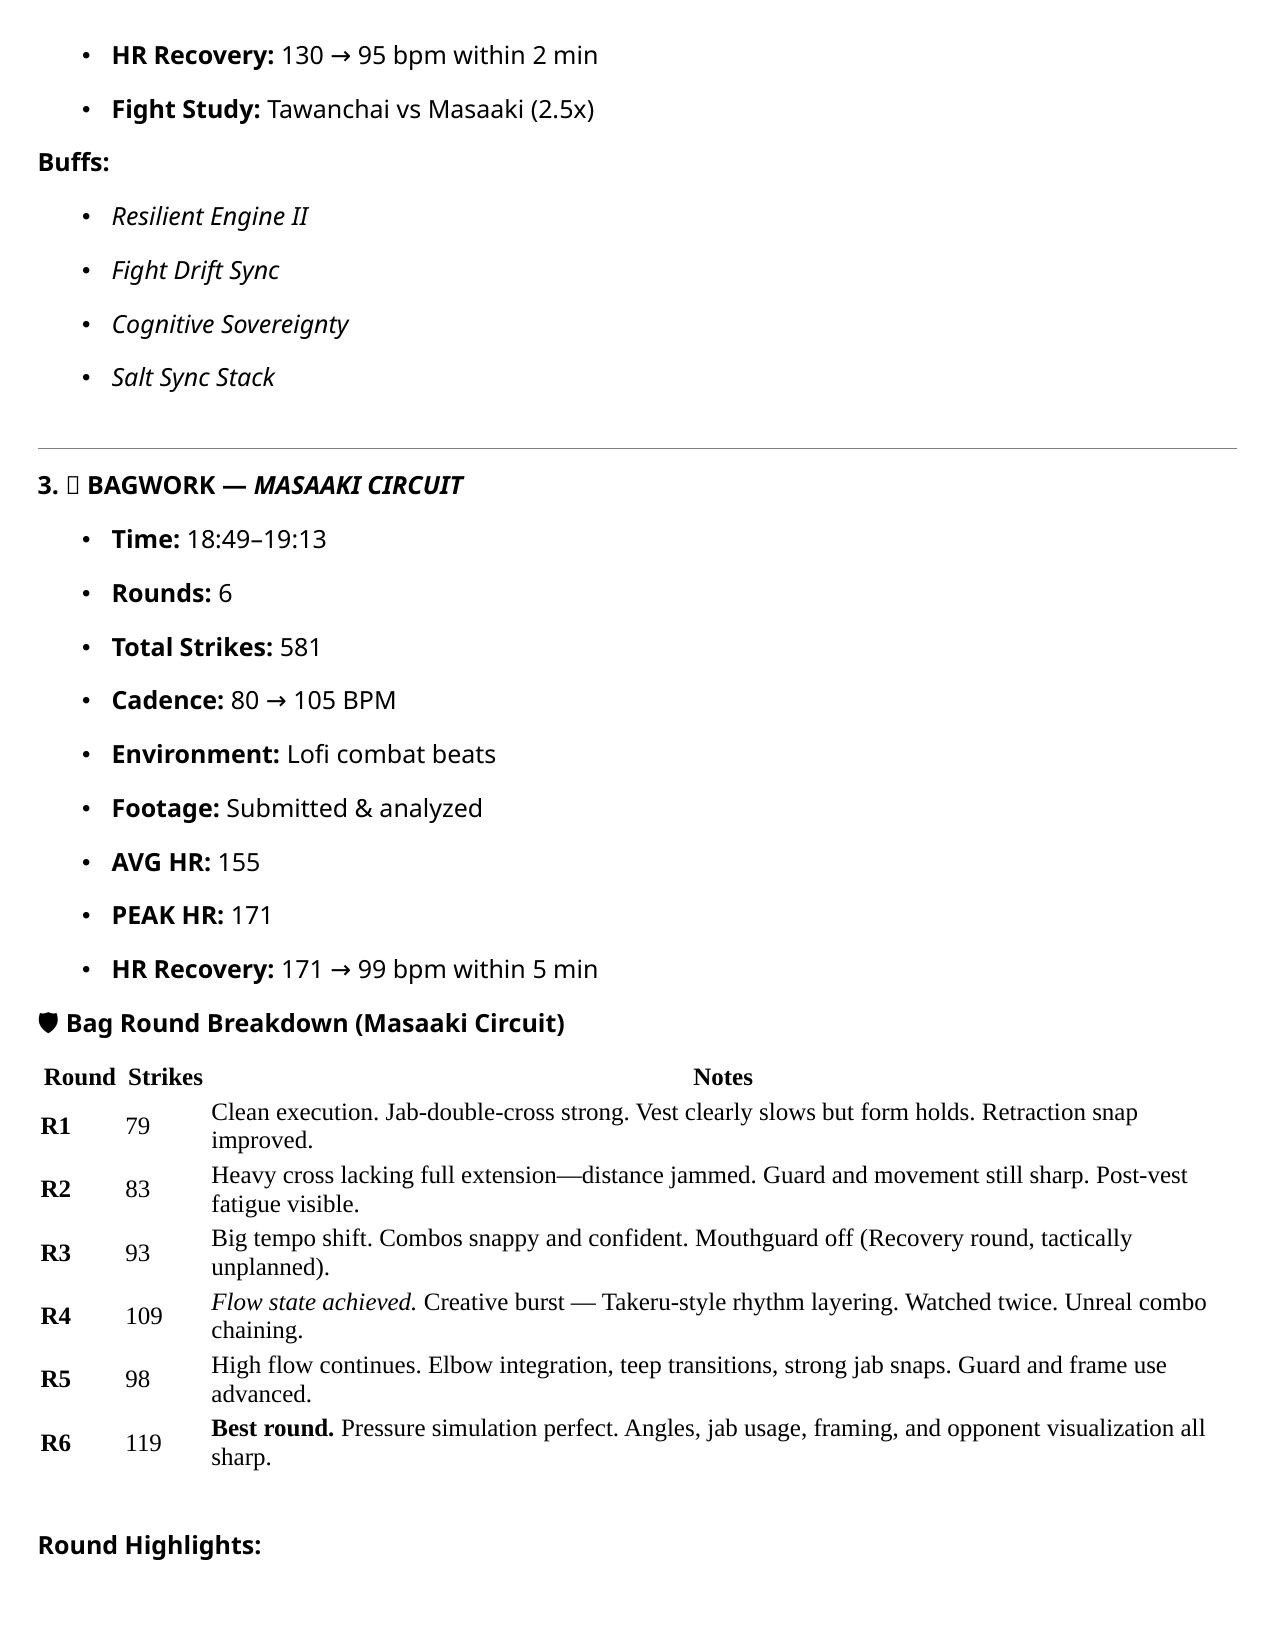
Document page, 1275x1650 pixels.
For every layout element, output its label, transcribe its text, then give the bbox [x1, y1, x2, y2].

table_cell 119 [122, 1410, 208, 1474]
table_cell 83 [122, 1157, 208, 1220]
table_cell R5 [38, 1347, 122, 1410]
table_cell R6 [38, 1410, 122, 1474]
list Fight Study: Tawanchai vs Masaaki (2.5x) [82, 91, 1237, 125]
list AVG HR: 155 [82, 844, 1237, 878]
list Cadence: 80 → 105 BPM [82, 683, 1237, 717]
table_cell Flow state achieved. Creative burst — Takeru-style rhythm layering. Watched twice. Unreal combo chaining. [208, 1284, 1237, 1347]
table_header Round [38, 1059, 122, 1094]
list Rounds: 6 [82, 575, 1237, 609]
text Round Highlights: [37, 1527, 1237, 1562]
table_cell 79 [122, 1094, 208, 1157]
table_cell R4 [38, 1284, 122, 1347]
table_header Notes [208, 1059, 1237, 1094]
list HR Recovery: 171 → 99 bpm within 5 min [82, 952, 1237, 986]
list Cognitive Sovereignty [82, 306, 1237, 340]
text Buffs: [37, 145, 1237, 179]
list Total Strikes: 581 [82, 629, 1237, 663]
table_cell R2 [38, 1157, 122, 1220]
subtitle 3. 🥊 BAGWORK — MASAAKI CIRCUIT [37, 468, 1237, 502]
list Fight Drift Sync [82, 252, 1237, 287]
list Footage: Submitted & analyzed [82, 790, 1237, 824]
table_cell 109 [122, 1284, 208, 1347]
table_cell Best round. Pressure simulation perfect. Angles, jab usage, framing, and opponent visualization all sharp. [208, 1410, 1237, 1474]
list PEAK HR: 171 [82, 898, 1237, 932]
text 🛡️ Bag Round Breakdown (Masaaki Circuit) [37, 1005, 1237, 1039]
list Salt Sync Stack [82, 360, 1237, 394]
table_cell 98 [122, 1347, 208, 1410]
list Resilient Engine II [82, 199, 1237, 233]
table_cell Heavy cross lacking full extension—distance jammed. Guard and movement still sharp. Post-vest fatigue visible. [208, 1157, 1237, 1220]
table_cell Big tempo shift. Combos snappy and confident. Mouthguard off (Recovery round, tactically unplanned). [208, 1220, 1237, 1284]
list HR Recovery: 130 → 95 bpm within 2 min [82, 37, 1237, 72]
list Time: 18:49–19:13 [82, 522, 1237, 556]
table_cell Clean execution. Jab-double-cross strong. Vest clearly slows but form holds. Retraction snap improved. [208, 1094, 1237, 1157]
table_header Strikes [122, 1059, 208, 1094]
table_cell 93 [122, 1220, 208, 1284]
list Environment: Lofi combat beats [82, 737, 1237, 771]
table_cell High flow continues. Elbow integration, teep transitions, strong jab snaps. Guard and frame use advanced. [208, 1347, 1237, 1410]
table_cell R1 [38, 1094, 122, 1157]
table_cell R3 [38, 1220, 122, 1284]
